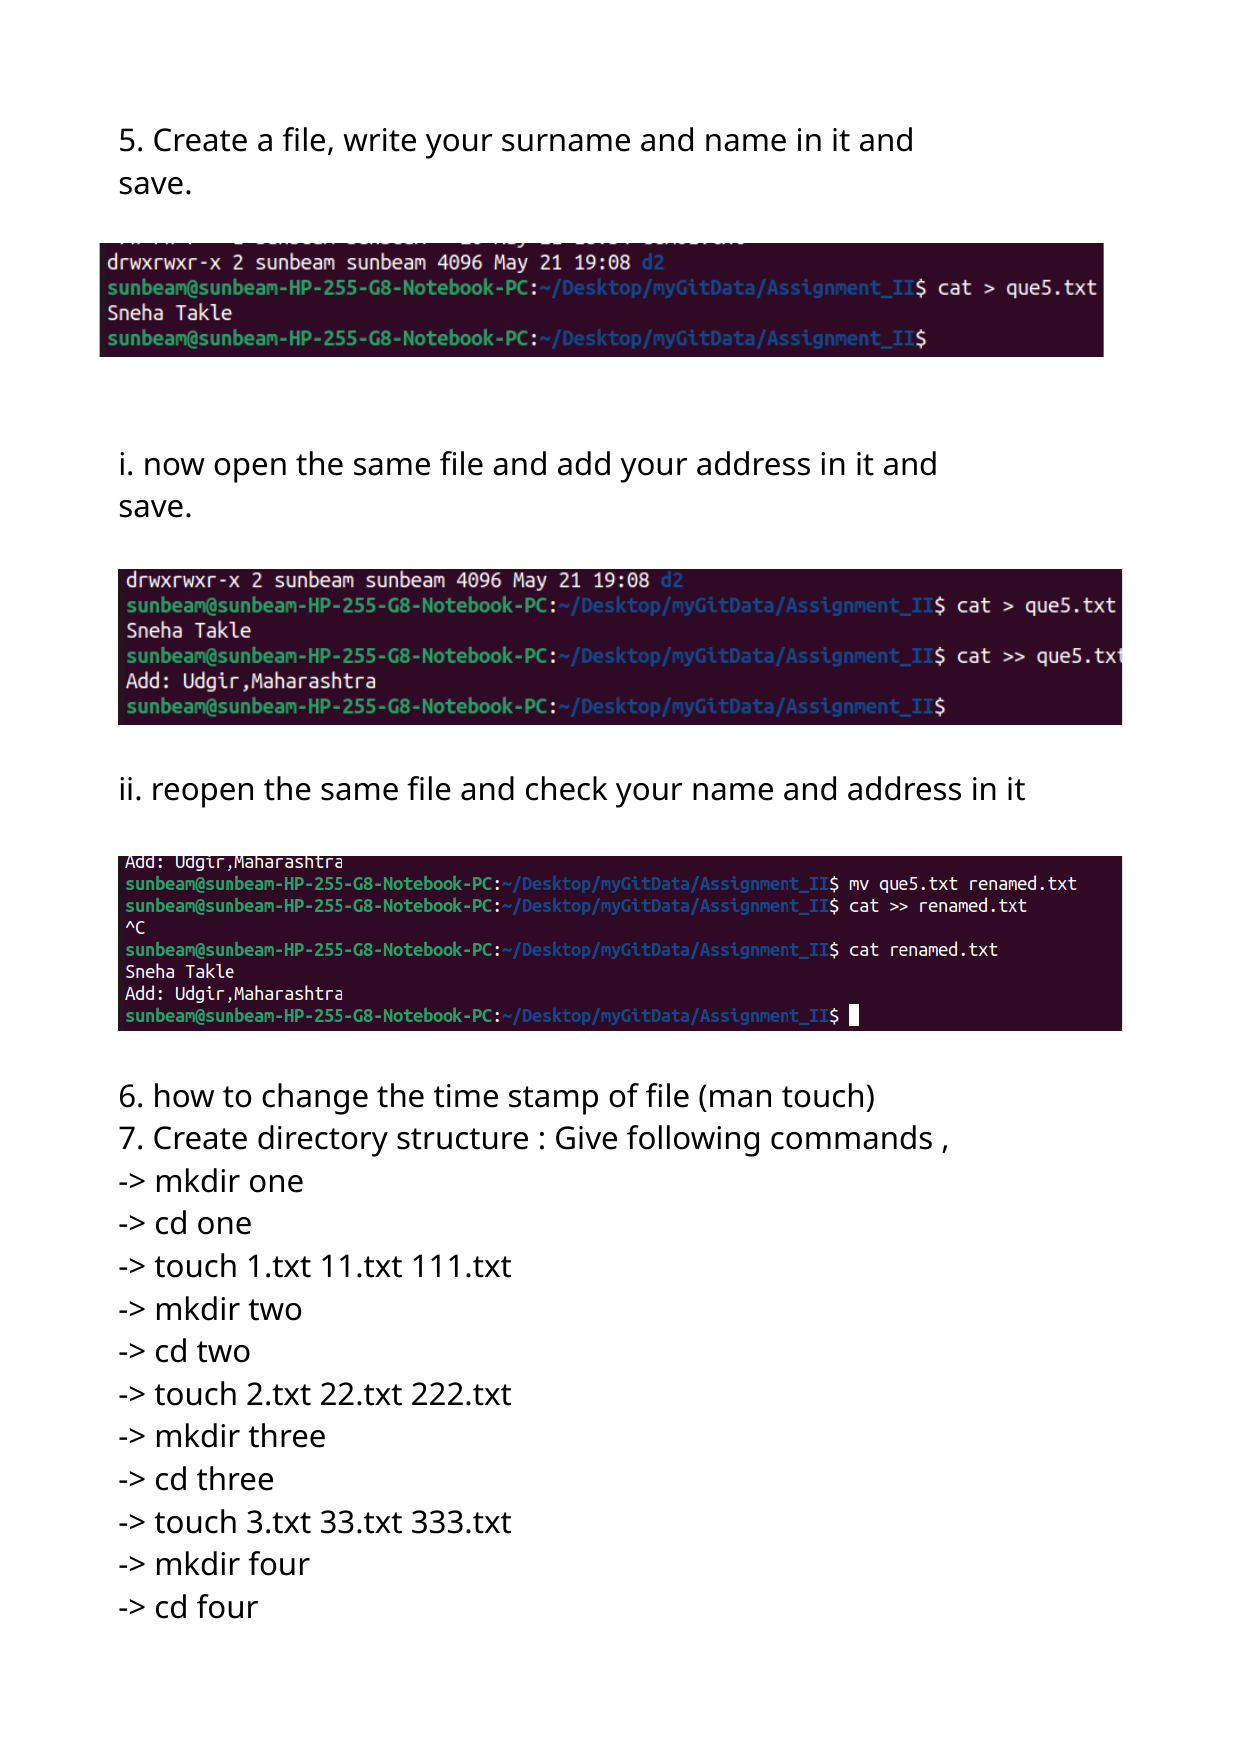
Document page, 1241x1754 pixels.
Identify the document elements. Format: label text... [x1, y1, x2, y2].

text -> mkdir two [118, 1287, 1122, 1329]
text -> mkdir one [118, 1159, 1122, 1201]
text save. [118, 484, 1122, 527]
picture [118, 856, 1123, 1031]
text save. [118, 161, 1122, 203]
text -> mkdir four [118, 1542, 1122, 1585]
text -> cd two [118, 1329, 1122, 1372]
text 6. how to change the time stamp of file (man touch) [118, 1073, 1122, 1116]
text i. now open the same file and add your address in it and [118, 442, 1122, 484]
text -> mkdir three [118, 1414, 1122, 1457]
picture [118, 569, 1123, 725]
text -> cd four [118, 1585, 1122, 1627]
text -> cd one [118, 1201, 1122, 1244]
picture [99, 243, 1104, 357]
text -> touch 3.txt 33.txt 333.txt [118, 1499, 1122, 1542]
text 7. Create directory structure : Give following commands , [118, 1116, 1122, 1159]
text 5. Create a file, write your surname and name in it and [118, 118, 1122, 161]
text -> cd three [118, 1457, 1122, 1499]
text -> touch 1.txt 11.txt 111.txt [118, 1244, 1122, 1287]
text ii. reopen the same file and check your name and address in it [118, 767, 1122, 809]
text -> touch 2.txt 22.txt 222.txt [118, 1372, 1122, 1414]
